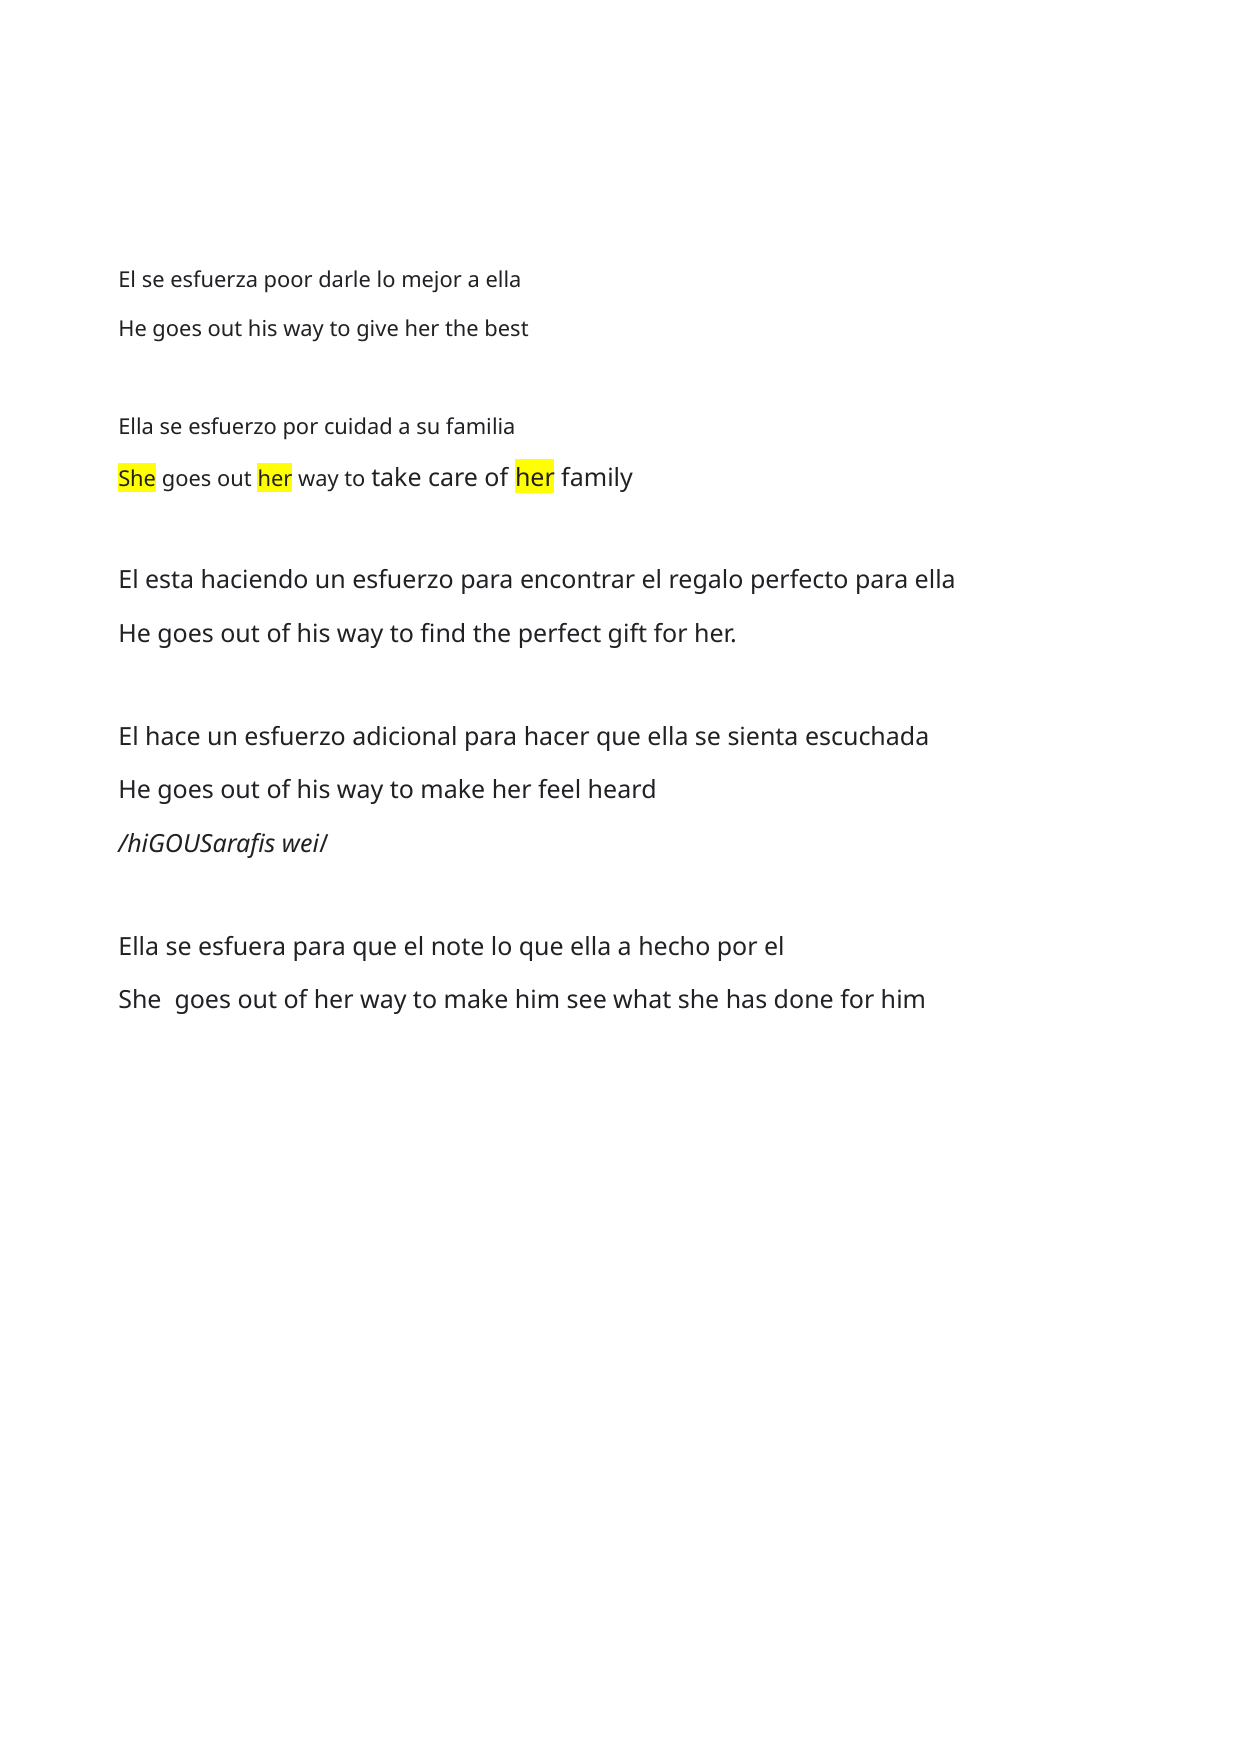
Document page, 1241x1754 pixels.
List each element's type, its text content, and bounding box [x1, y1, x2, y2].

text He goes out of his way to find the perfect gift for her. [118, 616, 1122, 650]
text He goes out of his way to make her feel heard [118, 772, 1122, 806]
text Ella se esfuerzo por cuidad a su familia [118, 411, 1122, 440]
text She goes out her way to take care of her family [118, 459, 1122, 493]
text He goes out his way to give her the best [118, 313, 1122, 343]
text El hace un esfuerzo adicional para hacer que ella se sienta escuchada [118, 718, 1122, 752]
text Ella se esfuera para que el note lo que ella a hecho por el [118, 928, 1122, 962]
text El se esfuerza poor darle lo mejor a ella [118, 264, 1122, 294]
text She goes out of her way to make him see what she has done for him [118, 982, 1122, 1016]
text El esta haciendo un esfuerzo para encontrar el regalo perfecto para ella [118, 562, 1122, 596]
text /hiGOUSarafis wei/ [118, 826, 1122, 860]
